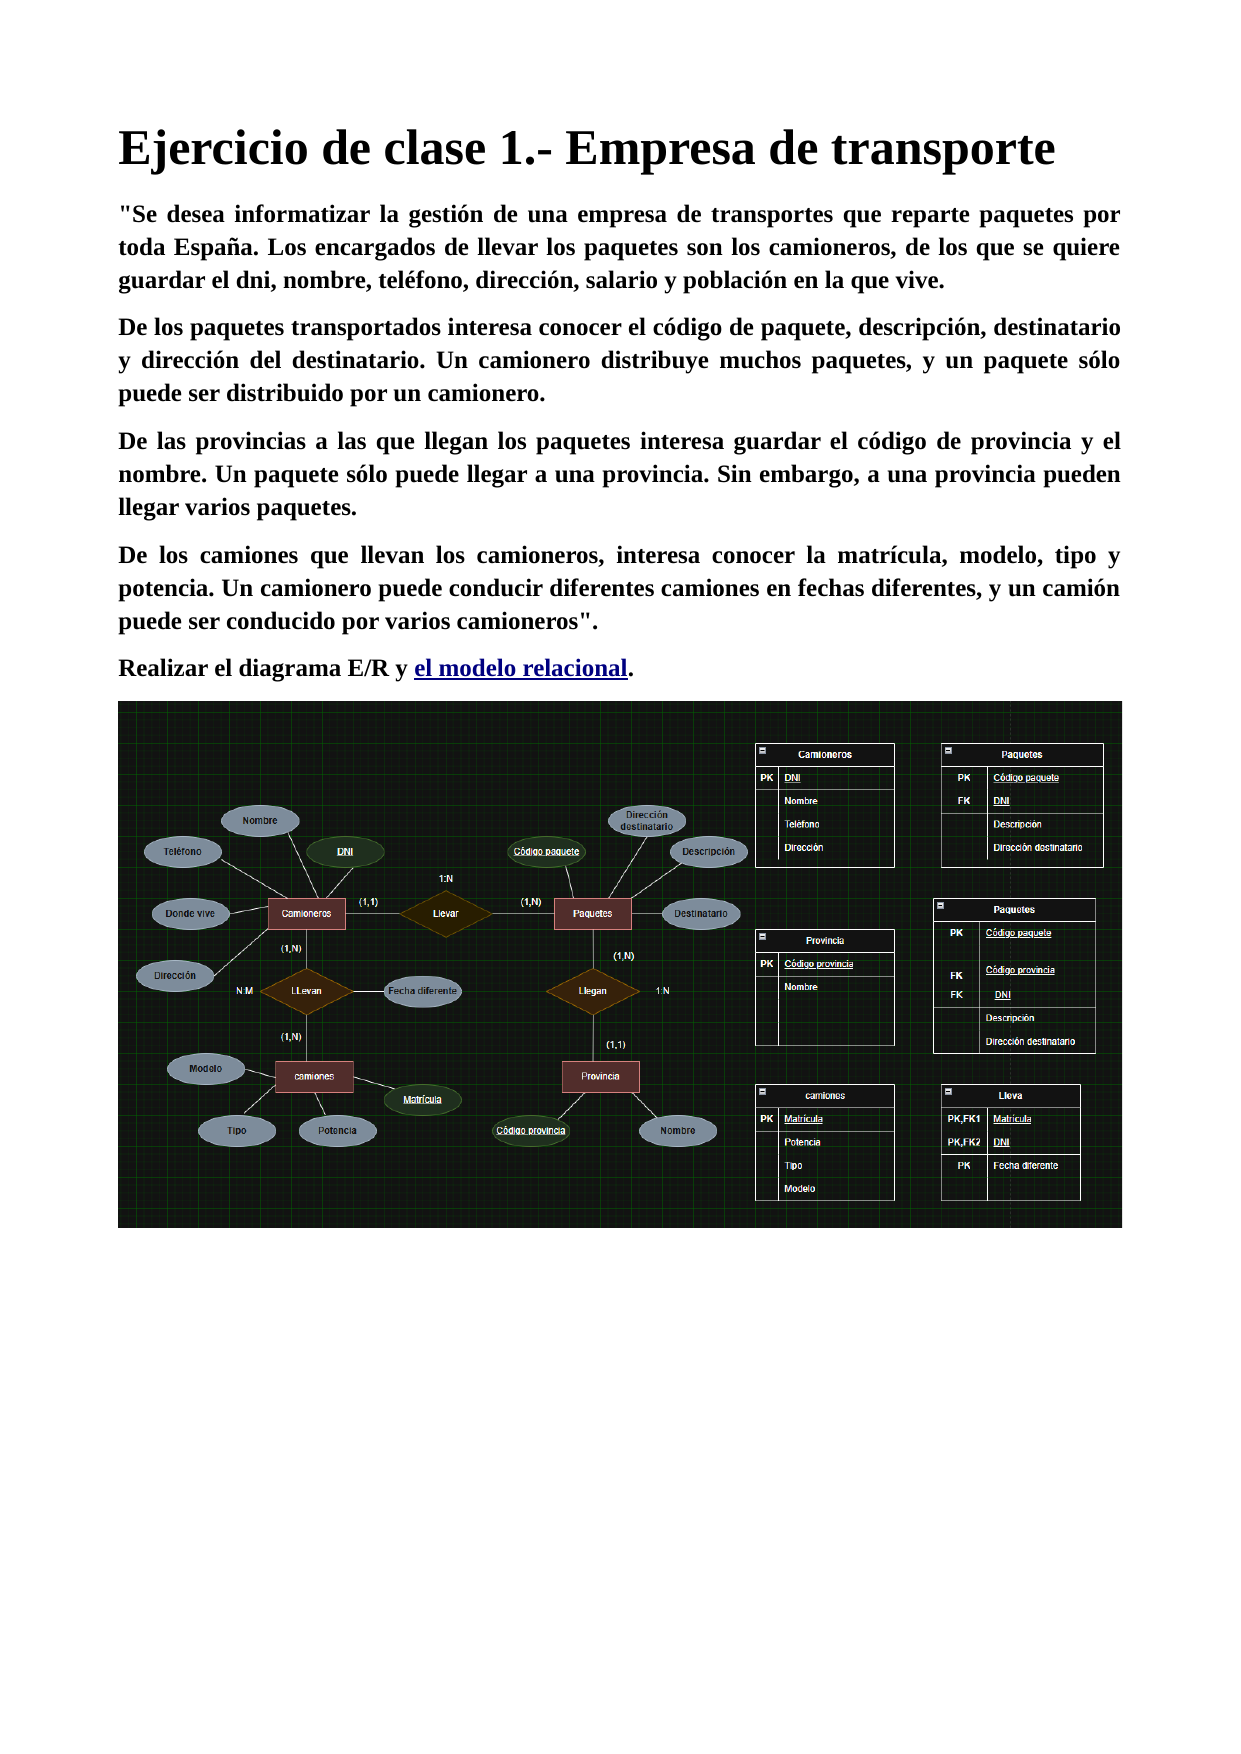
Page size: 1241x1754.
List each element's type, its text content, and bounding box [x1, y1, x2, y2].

text Realizar el diagrama E/R y el modelo relacional. [118, 653, 1122, 682]
subtitle Ejercicio de clase 1.- Empresa de transporte [118, 118, 1122, 176]
picture [118, 701, 1123, 1228]
text De los camiones que llevan los camioneros, interesa conocer la matrícula, modelo, tipo y potencia. Un camionero puede conducir diferentes camiones en fechas diferentes, y un camión puede ser conducido por varios camioneros". [118, 540, 1122, 634]
text "Se desea informatizar la gestión de una empresa de transportes que reparte paquetes por toda España. Los encargados de llevar los paquetes son los camioneros, de los que se quiere guardar el dni, nombre, teléfono, dirección, salario y población en la que vive. [118, 199, 1122, 293]
text De las provincias a las que llegan los paquetes interesa guardar el código de provincia y el nombre. Un paquete sólo puede llegar a una provincia. Sin embargo, a una provincia pueden llegar varios paquetes. [118, 426, 1122, 521]
text De los paquetes transportados interesa conocer el código de paquete, descripción, destinatario y dirección del destinatario. Un camionero distribuye muchos paquetes, y un paquete sólo puede ser distribuido por un camionero. [118, 312, 1122, 407]
